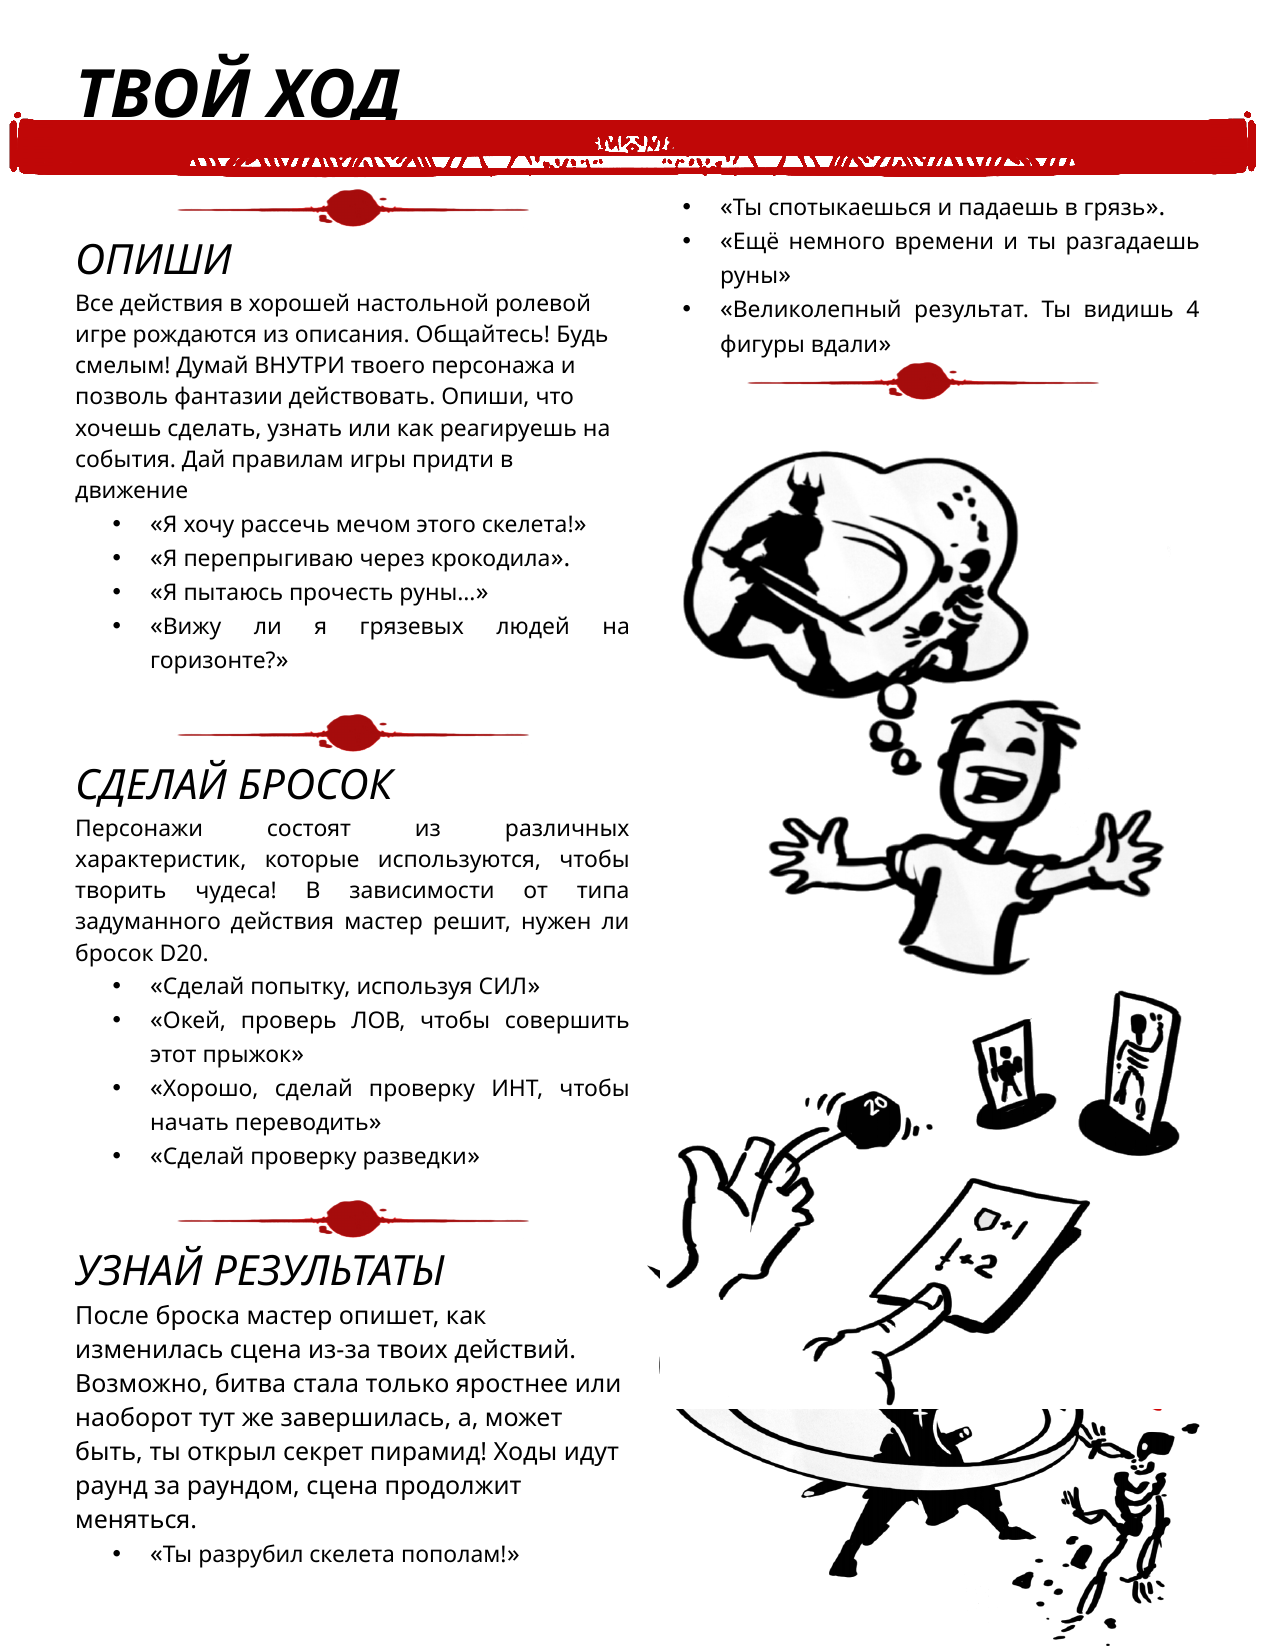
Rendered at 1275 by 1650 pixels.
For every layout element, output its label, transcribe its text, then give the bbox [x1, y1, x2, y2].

picture [173, 712, 533, 755]
picture [642, 446, 1203, 1650]
subtitle ОПИШИ [75, 189, 630, 287]
list «Великолепный результат. Ты видишь 4 фигуры вдали» [682, 291, 1200, 359]
list «Хорошо, сделай проверку ИНТ, чтобы начать переводить» [112, 1070, 630, 1138]
list «Ты разрубил скелета пополам!» [112, 1536, 630, 1570]
picture [0, 108, 1266, 230]
subtitle УЗНАЙ РЕЗУЛЬТАТЫ [75, 1172, 630, 1298]
text Персонажи состоят из различных характеристик, которые используются, чтобы творить чудеса! В зависимости от типа задуманного действия мастер решит, нужен ли бросок D20. [75, 811, 630, 968]
picture [173, 1198, 533, 1241]
list «Сделай попытку, используя СИЛ» [112, 968, 630, 1002]
list «Ты спотыкаешься и падаешь в грязь». [682, 189, 1200, 223]
list «Я хочу рассечь мечом этого скелета!» [112, 505, 630, 539]
list «Окей, проверь ЛОВ, чтобы совершить этот прыжок» [112, 1002, 630, 1070]
list «Я пытаюсь прочесть руны…» [112, 573, 630, 607]
list «Ещё немного времени и ты разгадаешь руны» [682, 223, 1200, 291]
list «Сделай проверку разведки» [112, 1138, 630, 1172]
text После броска мастер опишет, как изменилась сцена из-за твоих действий. Возможно, битва стала только яростнее или наоборот тут же завершилась, а, может быть, ты открыл секрет пирамид! Ходы идут раунд за раундом, сцена продолжит меняться. [75, 1298, 630, 1536]
subtitle СДЕЛАЙ БРОСОК [75, 704, 630, 811]
list «Вижу ли я грязевых людей на горизонте?» [112, 607, 630, 676]
picture [743, 360, 1103, 403]
list «Я перепрыгиваю через крокодила». [112, 539, 630, 573]
text Все действия в хорошей настольной ролевой игре рождаются из описания. Общайтесь! Будь смелым! Думай ВНУТРИ твоего персонажа и позволь фантазии действовать. Опиши, что хочешь сделать, узнать или как реагируешь на события. Дай правилам игры придти в движение [75, 287, 630, 505]
